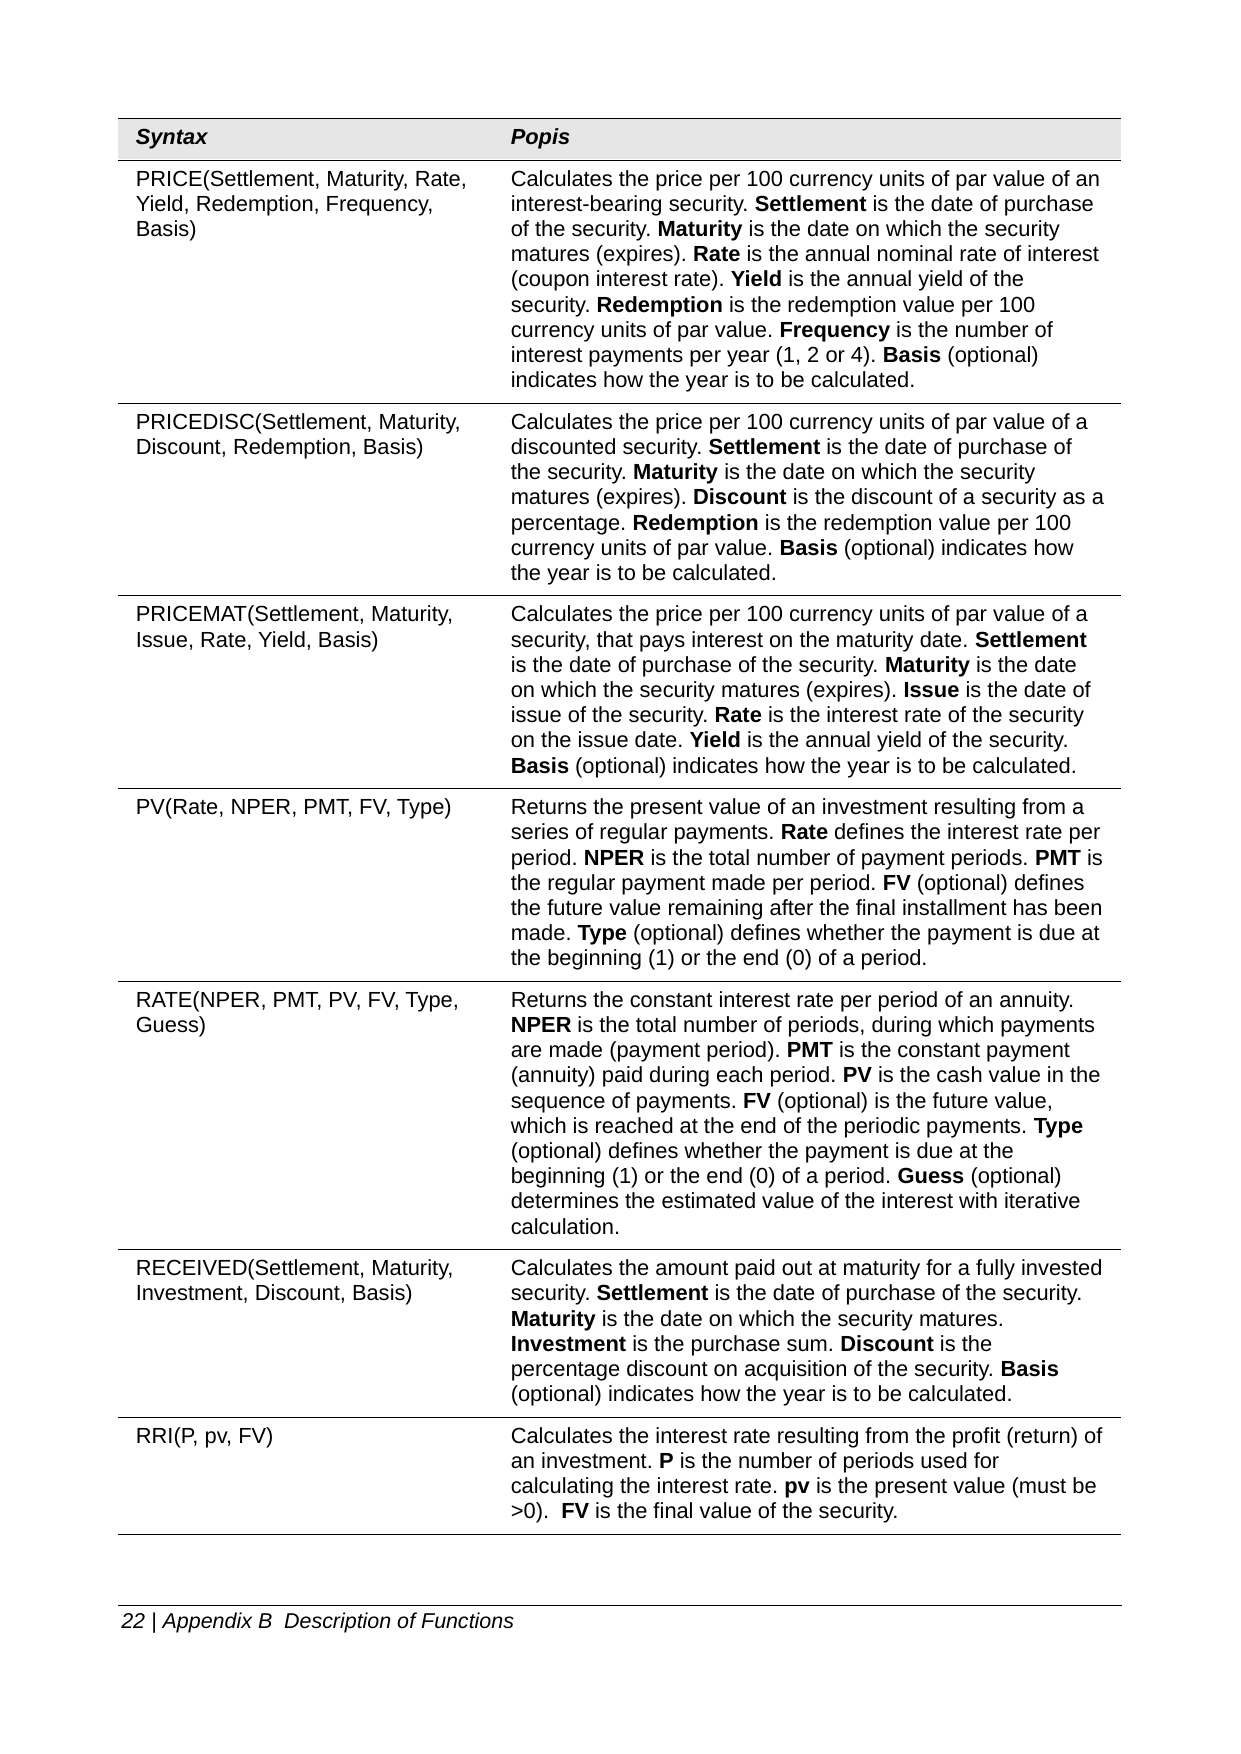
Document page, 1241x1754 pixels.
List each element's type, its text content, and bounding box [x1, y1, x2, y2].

table_cell PRICE(Settlement, Maturity, Rate, Yield, Redemption, Frequency, Basis) [118, 161, 493, 403]
table_cell Calculates the interest rate resulting from the profit (return) of an investment. P is the number of periods used for calculating the interest rate. pv is the present value (must be >0). FV is the final value of the security. [493, 1418, 1121, 1534]
table_cell Calculates the price per 100 currency units of par value of an interest-bearing security. Settlement is the date of purchase of the security. Maturity is the date on which the security matures (expires). Rate is the annual nominal rate of interest (coupon interest rate). Yield is the annual yield of the security. Redemption is the redemption value per 100 currency units of par value. Frequency is the number of interest payments per year (1, 2 or 4). Basis (optional) indicates how the year is to be calculated. [493, 161, 1121, 403]
table_cell PRICEMAT(Settlement, Maturity, Issue, Rate, Yield, Basis) [118, 596, 493, 788]
table_cell PRICEDISC(Settlement, Maturity, Discount, Redemption, Basis) [118, 404, 493, 595]
table_cell Calculates the amount paid out at maturity for a fully invested security. Settlement is the date of purchase of the security. Maturity is the date on which the security matures. Investment is the purchase sum. Discount is the percentage discount on acquisition of the security. Basis (optional) indicates how the year is to be calculated. [493, 1250, 1121, 1417]
table_cell Calculates the price per 100 currency units of par value of a discounted security. Settlement is the date of purchase of the security. Maturity is the date on which the security matures (expires). Discount is the discount of a security as a percentage. Redemption is the redemption value per 100 currency units of par value. Basis (optional) indicates how the year is to be calculated. [493, 404, 1121, 595]
table_cell Returns the constant interest rate per period of an annuity. NPER is the total number of periods, during which payments are made (payment period). PMT is the constant payment (annuity) paid during each period. PV is the cash value in the sequence of payments. FV (optional) is the future value, which is reached at the end of the periodic payments. Type (optional) defines whether the payment is due at the beginning (1) or the end (0) of a period. Guess (optional) determines the estimated value of the interest with iterative calculation. [493, 982, 1121, 1249]
table_cell RECEIVED(Settlement, Maturity, Investment, Discount, Basis) [118, 1250, 493, 1417]
table_cell Returns the present value of an investment resulting from a series of regular payments. Rate defines the interest rate per period. NPER is the total number of payment periods. PMT is the regular payment made per period. FV (optional) defines the future value remaining after the final installment has been made. Type (optional) defines whether the payment is due at the beginning (1) or the end (0) of a period. [493, 789, 1121, 981]
table_header Syntax [118, 119, 493, 159]
table_header Popis [493, 119, 1121, 159]
table_cell RATE(NPER, PMT, PV, FV, Type, Guess) [118, 982, 493, 1249]
table_cell PV(Rate, NPER, PMT, FV, Type) [118, 789, 493, 981]
table_cell Calculates the price per 100 currency units of par value of a security, that pays interest on the maturity date. Settlement is the date of purchase of the security. Maturity is the date on which the security matures (expires). Issue is the date of issue of the security. Rate is the interest rate of the security on the issue date. Yield is the annual yield of the security. Basis (optional) indicates how the year is to be calculated. [493, 596, 1121, 788]
table_cell RRI(P, pv, FV) [118, 1418, 493, 1534]
